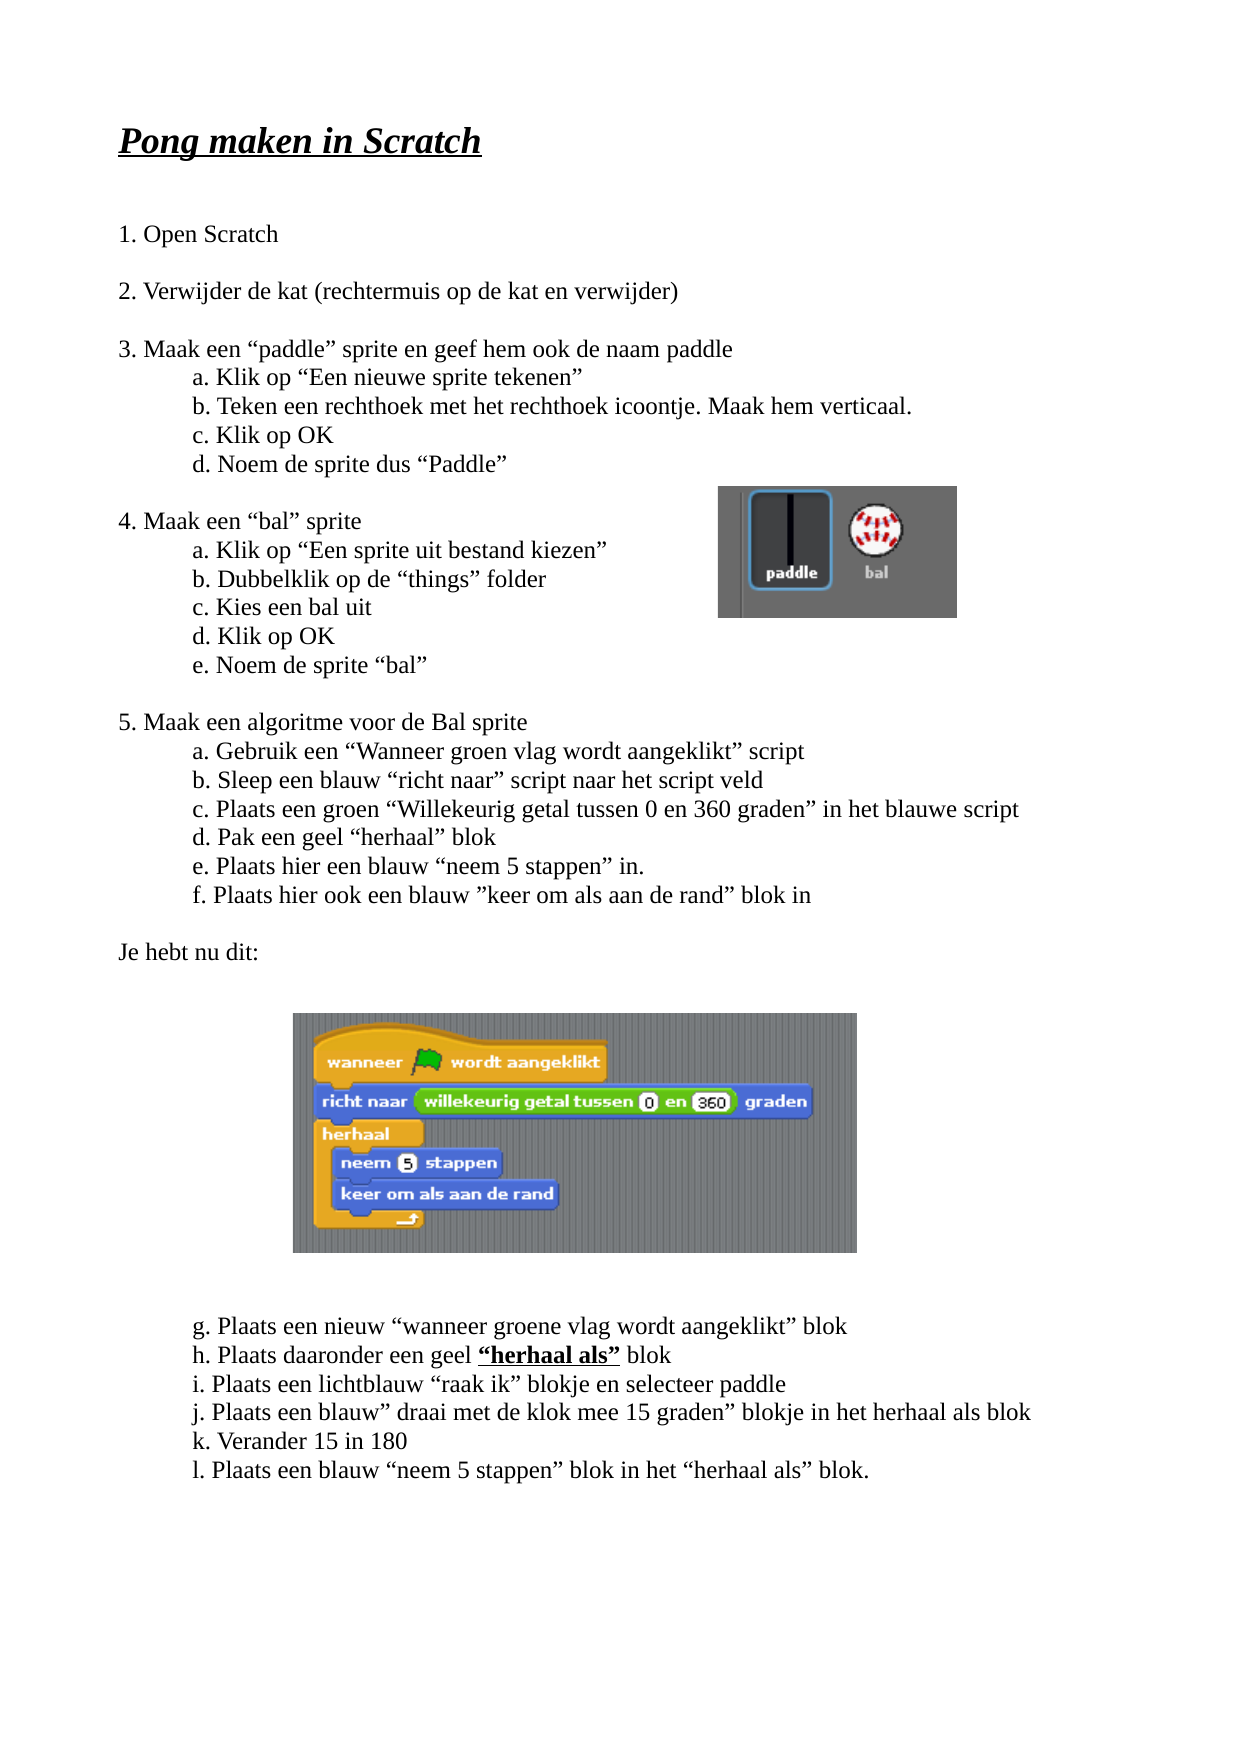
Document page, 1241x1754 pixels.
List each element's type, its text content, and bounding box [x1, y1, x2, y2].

text k. Verander 15 in 180 [118, 1426, 1122, 1455]
text Je hebt nu dit: [118, 937, 1122, 966]
text g. Plaats een nieuw “wanneer groene vlag wordt aangeklikt” blok [118, 1311, 1122, 1340]
text f. Plaats hier ook een blauw ”keer om als aan de rand” blok in [118, 880, 1122, 909]
text l. Plaats een blauw “neem 5 stappen” blok in het “herhaal als” blok. [118, 1455, 1122, 1484]
text 2. Verwijder de kat (rechtermuis op de kat en verwijder) [118, 276, 1122, 305]
text [957, 535, 1122, 564]
text i. Plaats een lichtblauw “raak ik” blokje en selecteer paddle [118, 1369, 1122, 1397]
text d. Klik op OK [118, 621, 1122, 650]
text d. Pak een geel “herhaal” blok [118, 822, 1122, 851]
text 1. Open Scratch [118, 219, 1122, 247]
text [957, 506, 1122, 535]
text a. Gebruik een “Wanneer groen vlag wordt aangeklikt” script [118, 736, 1122, 765]
picture [717, 486, 957, 618]
text Pong maken in Scratch [118, 118, 1122, 161]
text e. Plaats hier een blauw “neem 5 stappen” in. [118, 851, 1122, 880]
text b. Sleep een blauw “richt naar” script naar het script veld [118, 765, 1122, 794]
text b. Dubbelklik op de “things” folder [118, 564, 717, 592]
text 3. Maak een “paddle” sprite en geef hem ook de naam paddle [118, 334, 1122, 362]
text e. Noem de sprite “bal” [118, 650, 1122, 679]
text a. Klik op “Een sprite uit bestand kiezen” [118, 535, 717, 564]
text 5. Maak een algoritme voor de Bal sprite [118, 707, 1122, 736]
text b. Teken een rechthoek met het rechthoek icoontje. Maak hem verticaal. [118, 391, 1122, 420]
text c. Kies een bal uit [118, 592, 1122, 621]
text j. Plaats een blauw” draai met de klok mee 15 graden” blokje in het herhaal als blok [118, 1397, 1122, 1426]
text h. Plaats daaronder een geel “herhaal als” blok [118, 1340, 1122, 1369]
text d. Noem de sprite dus “Paddle” [118, 449, 1122, 477]
text c. Klik op OK [118, 420, 1122, 449]
text [957, 564, 1122, 592]
text 4. Maak een “bal” sprite [118, 506, 717, 535]
text a. Klik op “Een nieuwe sprite tekenen” [118, 362, 1122, 391]
picture [292, 1013, 857, 1253]
text c. Plaats een groen “Willekeurig getal tussen 0 en 360 graden” in het blauwe script [118, 794, 1122, 822]
